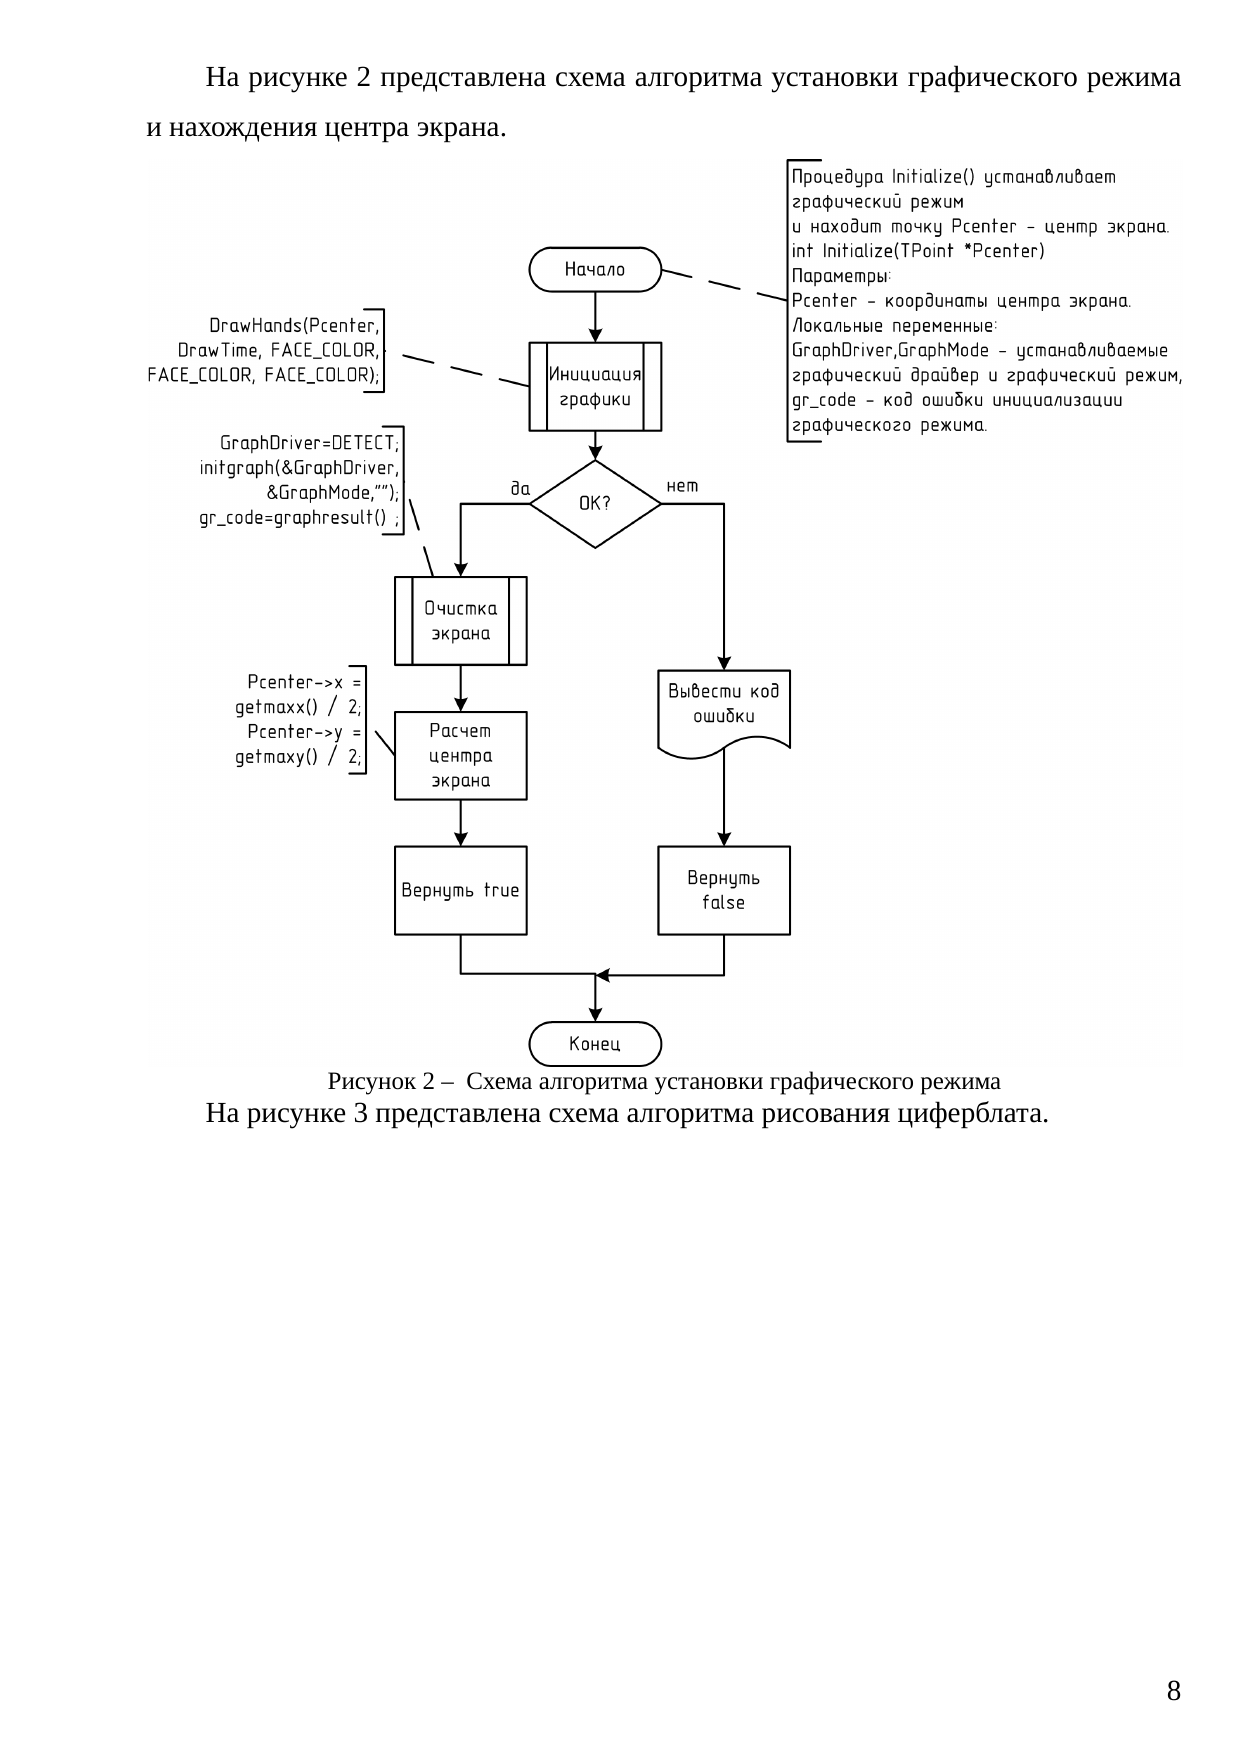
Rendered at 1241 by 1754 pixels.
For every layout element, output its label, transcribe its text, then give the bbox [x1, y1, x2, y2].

text На рисунке 3 представлена схема алгоритма рисования циферблата. [146, 1095, 1181, 1129]
text На рисунке 2 представлена схема алгоритма установки графического режима и нахождения центра экрана. [146, 59, 1181, 143]
picture [147, 159, 1183, 1067]
text Рисунок 2 – Схема алгоритма установки графического режима [148, 1067, 1181, 1095]
